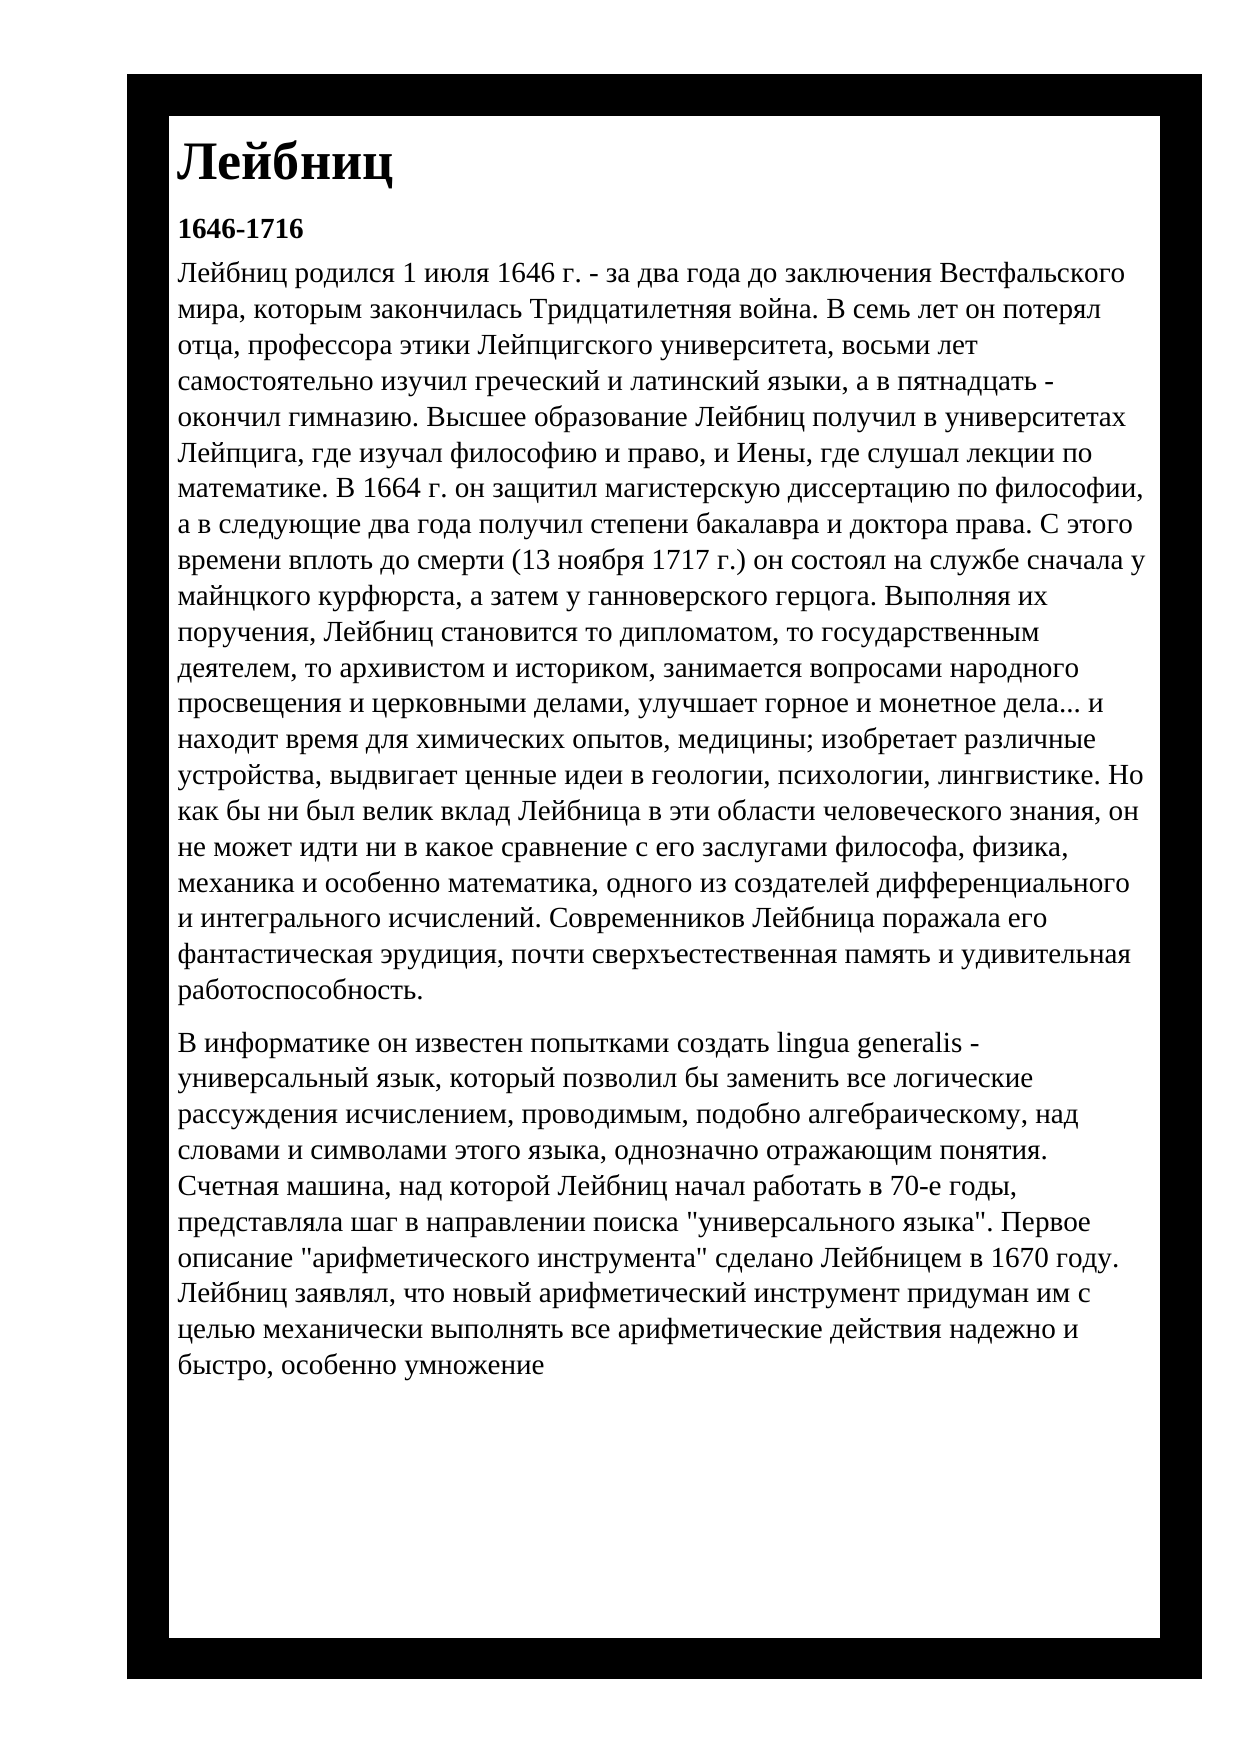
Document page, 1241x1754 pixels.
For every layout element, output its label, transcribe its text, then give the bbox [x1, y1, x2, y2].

text В информатике он известен попытками создать lingua generalis - универсальный язык, который позволил бы заменить все логические рассуждения исчислением, проводимым, подобно алгебраическому, над словами и символами этого языка, однозначно отражающим понятия. Счетная машина, над которой Лейбниц начал работать в 70-е годы, представляла шаг в направлении поиска "универсального языка". Первое описание "арифметического инструмента" сделано Лейбницем в 1670 году. Лейбниц заявлял, что новый арифметический инструмент придуман им с целью механически выполнять все арифметические действия надежно и быстро, особенно умножение [177, 1025, 1152, 1381]
text Лейбниц родился 1 июля 1646 г. - за два года до заключения Вестфальского мира, которым закончилась Тридцатилетняя война. В семь лет он потерял отца, профессора этики Лейпцигского университета, восьми лет самостоятельно изучил греческий и латинский языки, а в пятнадцать - окончил гимназию. Высшее образование Лейбниц получил в университетах Лейпцига, где изучал философию и право, и Иены, где слушал лекции по математике. В 1664 г. он защитил магистерскую диссертацию по философии, а в следующие два года получил степени бакалавра и доктора права. С этого времени вплоть до смерти (13 ноября 1717 г.) он состоял на службе сначала у майнцкого курфюрста, а затем у ганноверского герцога. Выполняя их поручения, Лейбниц становится то дипломатом, то государственным деятелем, то архивистом и историком, занимается вопросами народного просвещения и церковными делами, улучшает горное и монетное дела... и находит время для химических опытов, медицины; изобретает различные устройства, выдвигает ценные идеи в геологии, психологии, лингвистике. Но как бы ни был велик вклад Лейбница в эти области человеческого знания, он не может идти ни в какое сравнение с его заслугами философа, физика, механика и особенно математика, одного из создателей дифференциального и интегрального исчислений. Современников Лейбница поражала его фантастическая эрудиция, почти сверхъестественная память и удивительная работоспособность. [177, 256, 1152, 1006]
subtitle 1646-1716 [177, 212, 1152, 245]
text Лейбниц [177, 128, 1152, 191]
